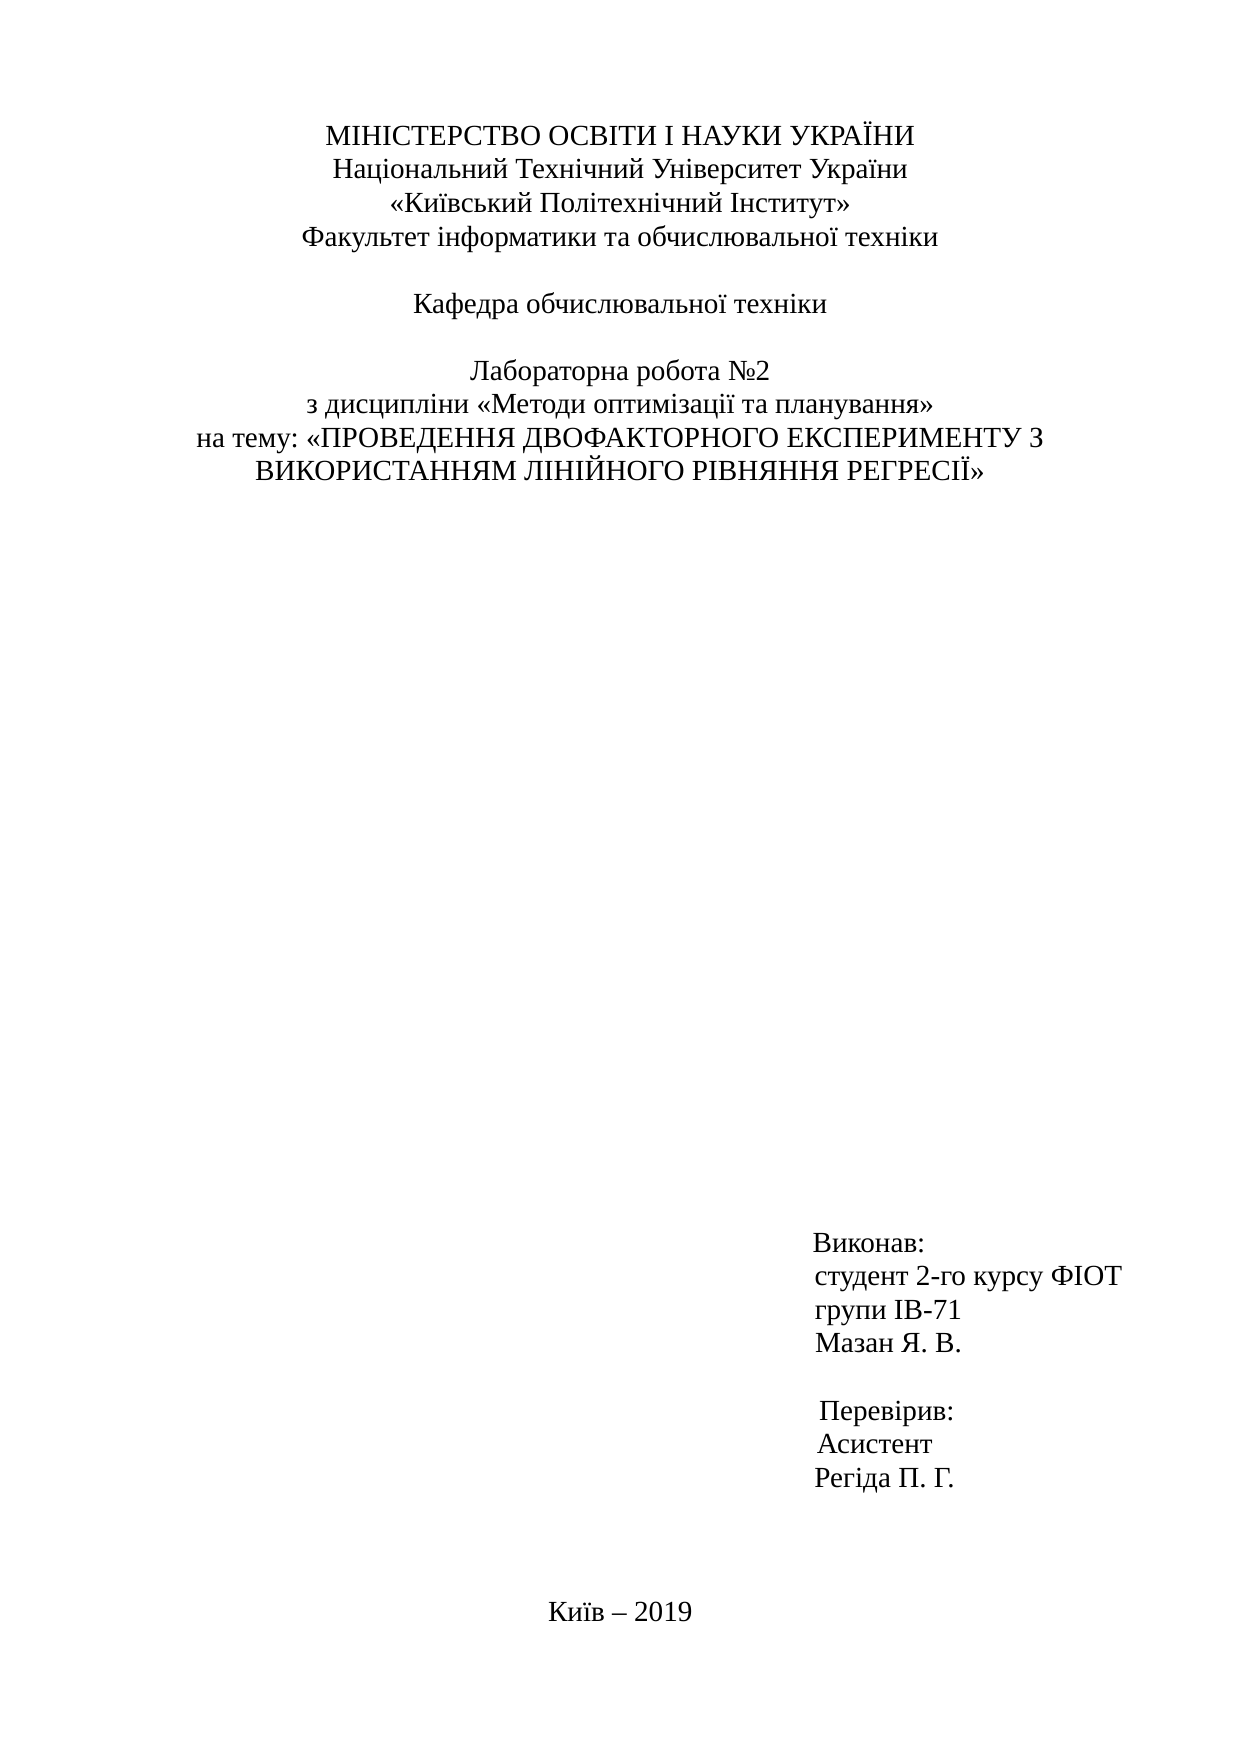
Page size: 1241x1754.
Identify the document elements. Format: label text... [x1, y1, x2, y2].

text Факультет інформатики та обчислювальної техніки [118, 219, 1122, 252]
text групи ІВ-71 [118, 1292, 1122, 1326]
text Перевірив: [118, 1393, 1122, 1426]
text з дисципліни «Методи оптимізації та планування» [118, 386, 1122, 420]
text Виконав: [118, 1225, 1122, 1258]
text Київ – 2019 [118, 1594, 1122, 1627]
text Асистент [118, 1426, 1122, 1460]
text «Київський Політехнічний Інститут» [118, 185, 1122, 219]
text Регіда П. Г. [118, 1460, 1122, 1493]
text Кафедра обчислювальної техніки [118, 286, 1122, 319]
text на тему: «ПРОВЕДЕННЯ ДВОФАКТОРНОГО ЕКСПЕРИМЕНТУ З [118, 420, 1122, 453]
text Національний Технічний Університет України [118, 152, 1122, 185]
text ВИКОРИСТАННЯМ ЛІНІЙНОГО РІВНЯННЯ РЕГРЕСІЇ» [118, 453, 1122, 487]
text Мазан Я. В. [118, 1326, 1122, 1359]
text МІНІСТЕРСТВО ОСВІТИ І НАУКИ УКРАЇНИ [118, 118, 1122, 152]
text Лабораторна робота №2 [118, 353, 1122, 386]
text студент 2-го курсу ФІОТ [118, 1258, 1122, 1292]
